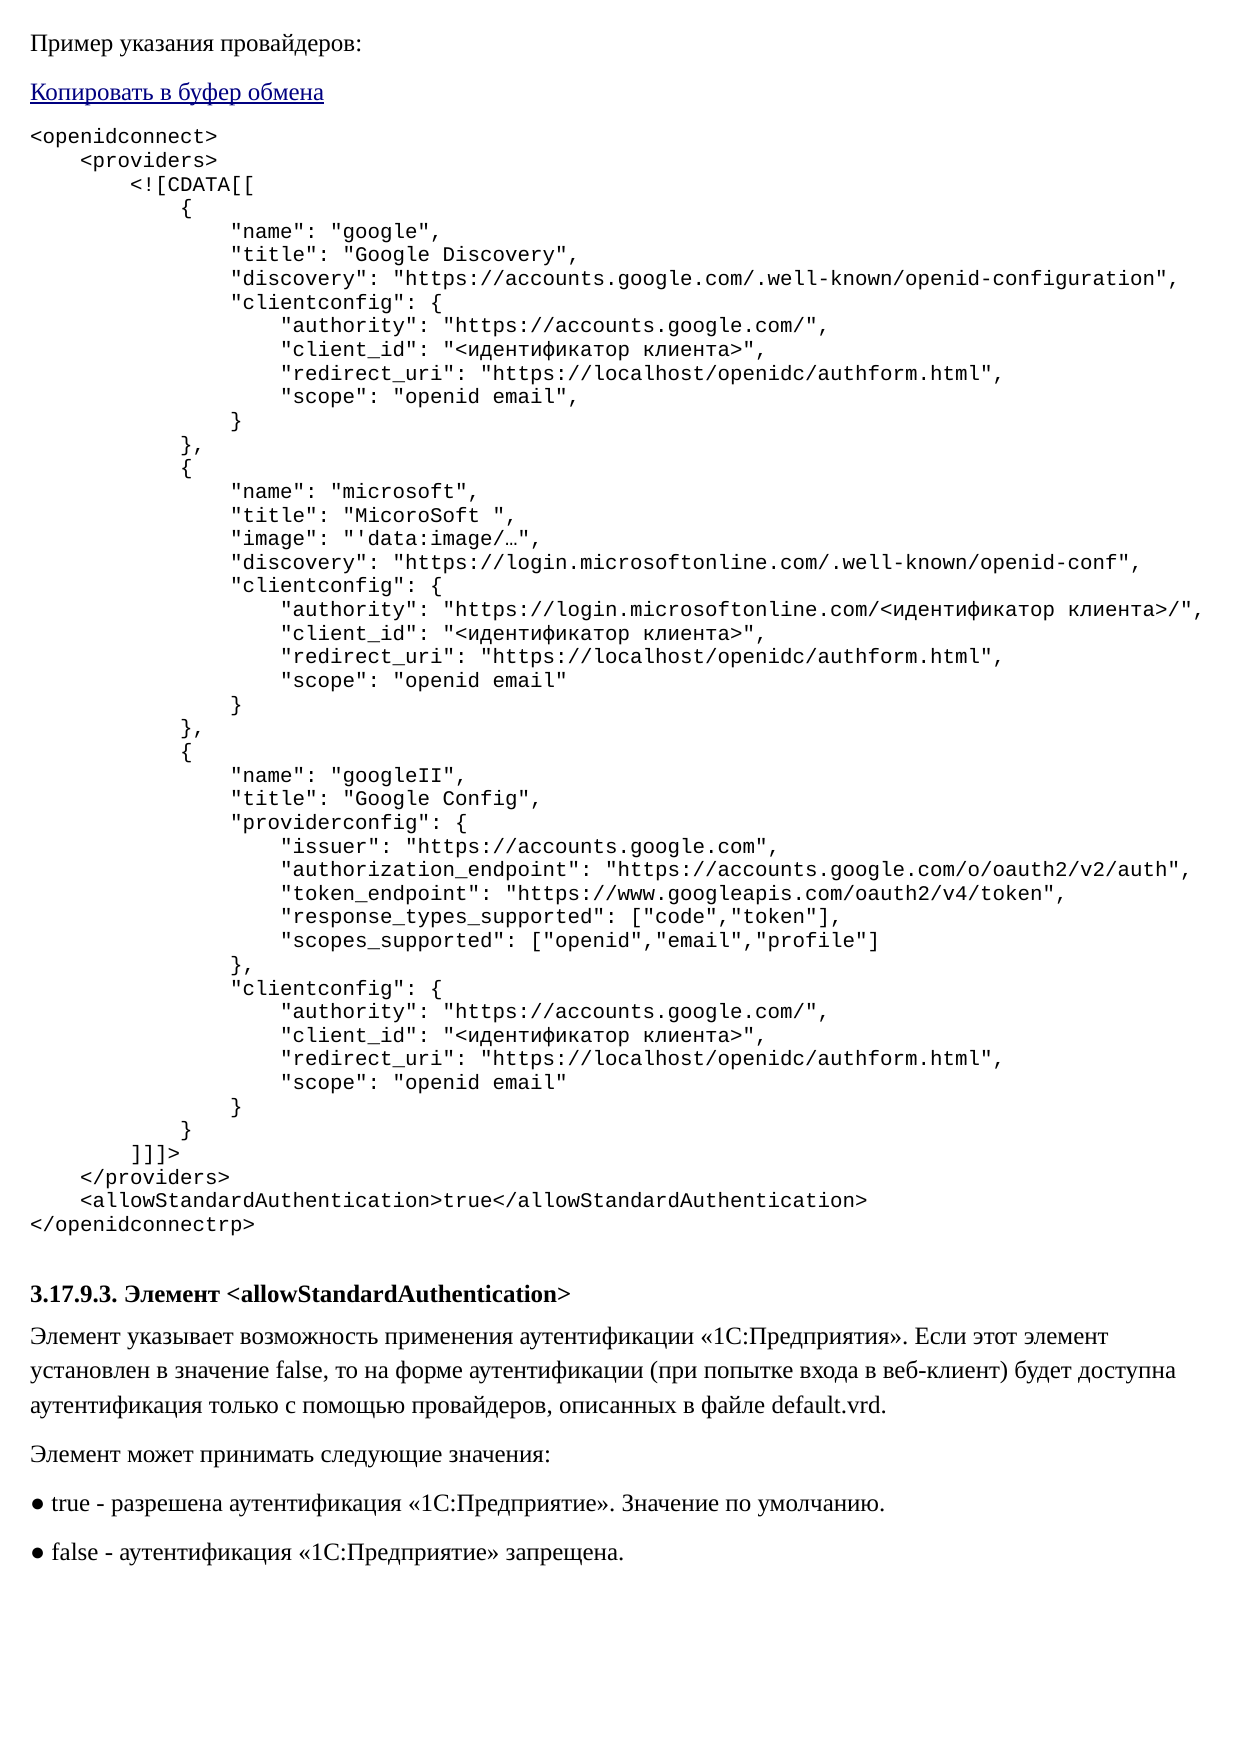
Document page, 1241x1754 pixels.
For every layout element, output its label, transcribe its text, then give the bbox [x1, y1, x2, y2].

text <![CDATA[[ [30, 173, 1211, 197]
text Копировать в буфер обмена [30, 77, 1211, 106]
text "name": "microsoft", [30, 481, 1211, 504]
text "client_id": "<идентификатор клиента>", [30, 623, 1211, 646]
text "name": "googleII", [30, 765, 1211, 788]
text "authority": "https://login.microsoftonline.com/<идентификатор клиента>/", [30, 599, 1211, 623]
text } [30, 410, 1211, 434]
text "clientconfig": { [30, 576, 1211, 599]
text "scope": "openid email", [30, 386, 1211, 410]
text "authorization_endpoint": "https://accounts.google.com/o/oauth2/v2/auth", [30, 859, 1211, 883]
text "token_endpoint": "https://www.googleapis.com/oauth2/v4/token", [30, 883, 1211, 907]
text "image": "'data:image/…", [30, 528, 1211, 552]
text Элемент может принимать следующие значения: [30, 1439, 1211, 1468]
text ● false ‑ аутентификация «1С:Предприятие» запрещена. [30, 1537, 1211, 1566]
text "issuer": "https://accounts.google.com", [30, 836, 1211, 859]
text "scope": "openid email" [30, 1072, 1211, 1096]
text <openidconnect> [30, 126, 1211, 150]
text "authority": "https://accounts.google.com/", [30, 1001, 1211, 1025]
text }, [30, 954, 1211, 977]
text "scope": "openid email" [30, 670, 1211, 694]
text "authority": "https://accounts.google.com/", [30, 315, 1211, 339]
text } [30, 1096, 1211, 1119]
text "scopes_supported": ["openid","email","profile"] [30, 930, 1211, 954]
subtitle 3.17.9.3. Элемент <allowStandardAuthentication> [30, 1279, 1211, 1308]
text Пример указания провайдеров: [30, 28, 1211, 57]
text "client_id": "<идентификатор клиента>", [30, 1025, 1211, 1048]
text ]]]> [30, 1143, 1211, 1167]
text } [30, 1119, 1211, 1143]
text "redirect_uri": "https://localhost/openidc/authform.html", [30, 1048, 1211, 1072]
text "title": "MicoroSoft ", [30, 504, 1211, 528]
text ● true ‑ разрешена аутентификация «1С:Предприятие». Значение по умолчанию. [30, 1488, 1211, 1517]
text "response_types_supported": ["code","token"], [30, 907, 1211, 930]
text "clientconfig": { [30, 977, 1211, 1001]
text { [30, 457, 1211, 481]
text }, [30, 434, 1211, 457]
text { [30, 197, 1211, 221]
text "redirect_uri": "https://localhost/openidc/authform.html", [30, 646, 1211, 670]
text </providers> [30, 1167, 1211, 1190]
text } [30, 694, 1211, 717]
text </openidconnectrp> [30, 1214, 1211, 1238]
text <providers> [30, 150, 1211, 173]
text "discovery": "https://accounts.google.com/.well-known/openid-configuration", [30, 268, 1211, 292]
text "clientconfig": { [30, 292, 1211, 315]
text "client_id": "<идентификатор клиента>", [30, 339, 1211, 363]
text "discovery": "https://login.microsoftonline.com/.well-known/openid-conf", [30, 552, 1211, 576]
text <allowStandardAuthentication>true</allowStandardAuthentication> [30, 1190, 1211, 1214]
text { [30, 741, 1211, 765]
text }, [30, 717, 1211, 741]
text "title": "Google Config", [30, 788, 1211, 812]
text "title": "Google Discovery", [30, 244, 1211, 268]
text "providerconfig": { [30, 812, 1211, 836]
text Элемент указывает возможность применения аутентификации «1С:Предприятия». Если этот элемент установлен в значение false, то на форме аутентификации (при попытке входа в веб-клиент) будет доступна аутентификация только с помощью провайдеров, описанных в файле default.vrd. [30, 1321, 1211, 1418]
text "name": "google", [30, 221, 1211, 244]
text "redirect_uri": "https://localhost/openidc/authform.html", [30, 363, 1211, 386]
